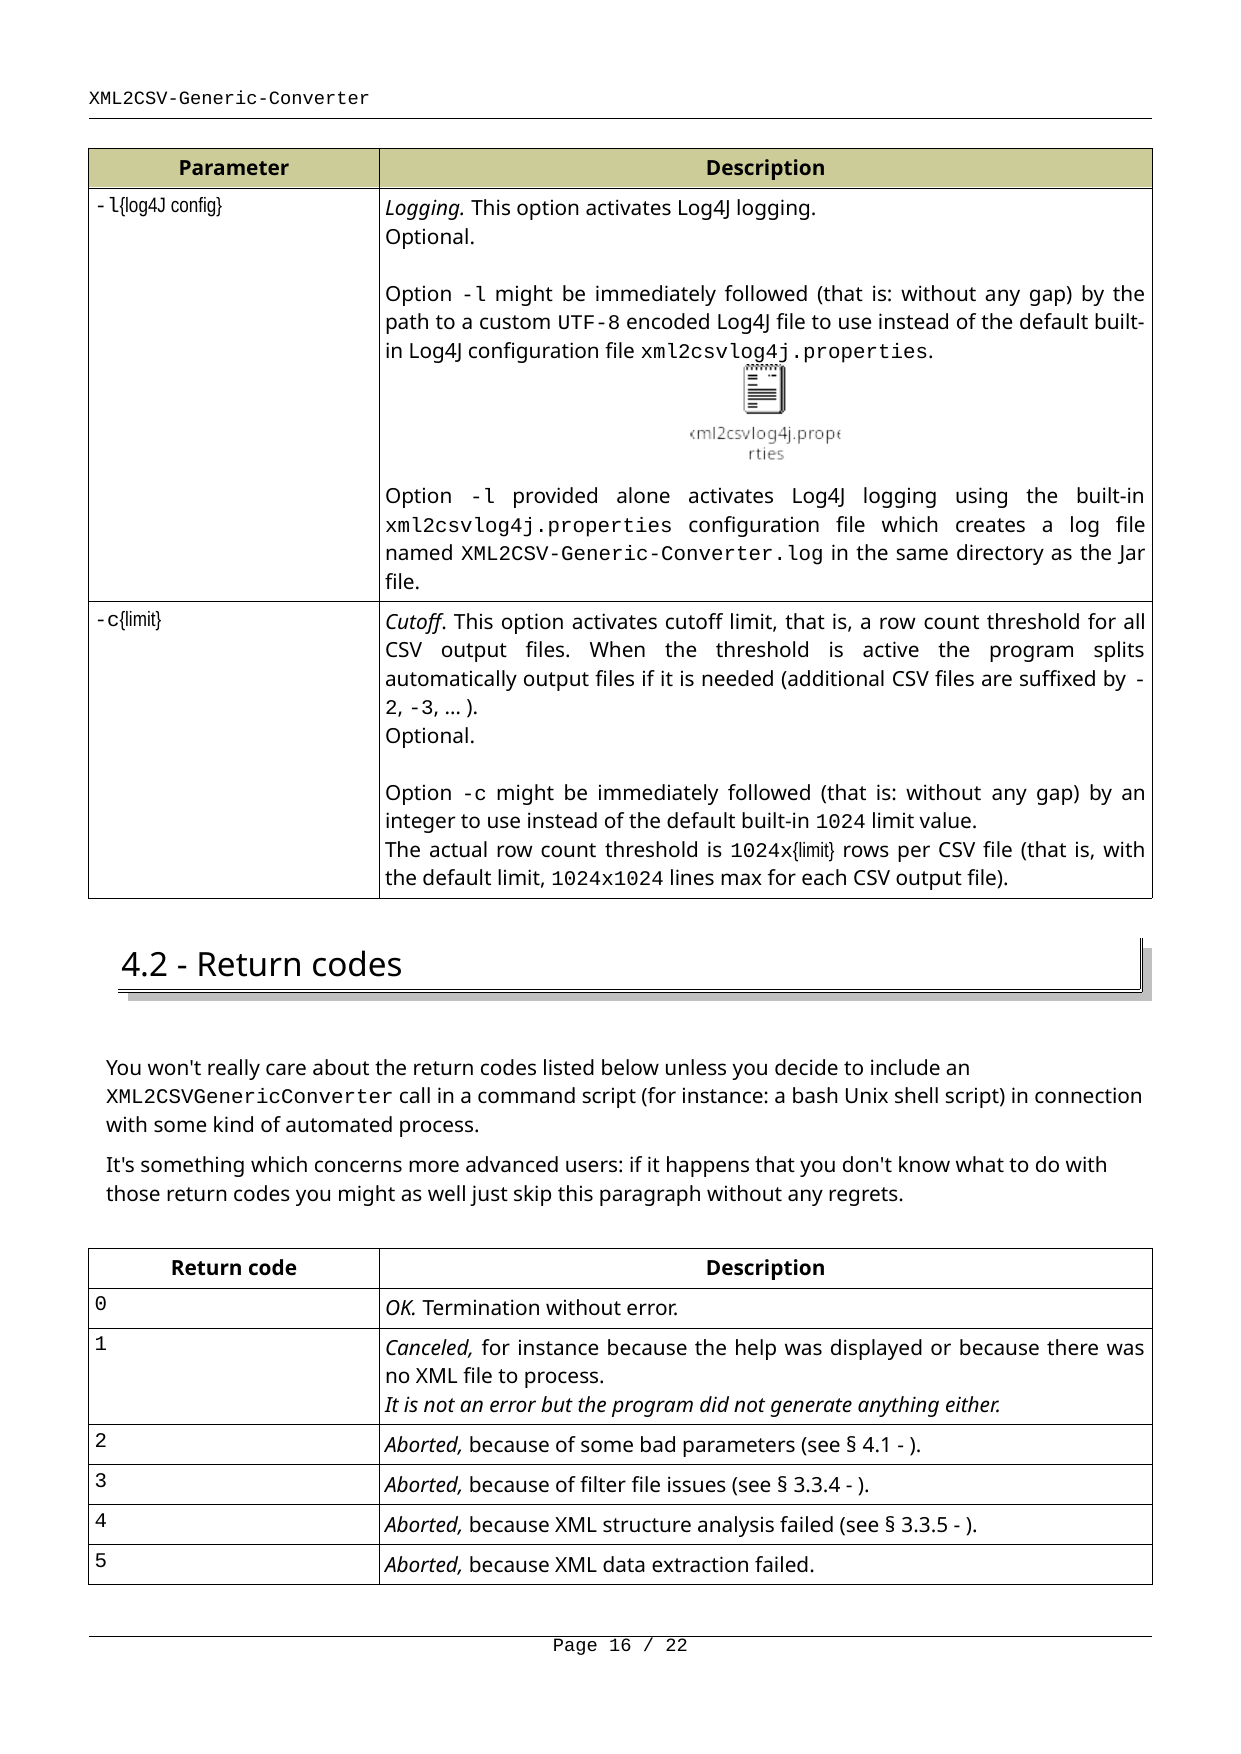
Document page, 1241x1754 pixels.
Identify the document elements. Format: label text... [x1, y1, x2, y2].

table_header Description [380, 1249, 1152, 1287]
table_cell 4 [89, 1505, 379, 1544]
table_cell Logging. This option activates Log4J logging. Optional. Option -l might be immediately followed (that is: without any gap) by the path to a custom UTF-8 encoded Log4J file to use instead of the default built-in Log4J configuration file xml2csvlog4j.properties. Option -l provided alone activates Log4J logging using the built-in xml2csvlog4j.properties configuration file which creates a log file named XML2CSV-Generic-Converter.log in the same directory as the Jar file. [380, 189, 1152, 601]
table_cell 5 [89, 1545, 379, 1584]
table_cell Aborted, because XML data extraction failed. [380, 1545, 1152, 1584]
text You won't really care about the return codes listed below unless you decide to include an XML2CSVGenericConverter call in a command script (for instance: a bash Unix shell script) in connection with some kind of automated process. [106, 1053, 1152, 1138]
table_cell Aborted, because of some bad parameters (see § 4.1 - ). [380, 1425, 1152, 1464]
subtitle Return codes [118, 938, 1142, 992]
table_cell 3 [89, 1465, 379, 1504]
table_cell -c{limit} [89, 602, 379, 898]
table_cell 1 [89, 1329, 379, 1424]
table_cell Canceled, for instance because the help was displayed or because there was no XML file to process. It is not an error but the program did not generate anything either. [380, 1329, 1152, 1424]
table_cell 2 [89, 1425, 379, 1464]
table_cell OK. Termination without error. [380, 1289, 1152, 1327]
table_header Description [380, 149, 1152, 187]
table_cell Aborted, because of filter file issues (see § 3.3.4 - ). [380, 1465, 1152, 1504]
table_cell 0 [89, 1289, 379, 1327]
table_cell Aborted, because XML structure analysis failed (see § 3.3.5 - ). [380, 1505, 1152, 1544]
table_cell Cutoff. This option activates cutoff limit, that is, a row count threshold for all CSV output files. When the threshold is active the program splits automatically output files if it is needed (additional CSV files are suffixed by -2, -3, … ). Optional. Option -c might be immediately followed (that is: without any gap) by an integer to use instead of the default built-in 1024 limit value. The actual row count threshold is 1024x{limit} rows per CSV file (that is, with the default limit, 1024x1024 lines max for each CSV output file). [380, 602, 1152, 898]
table_cell -l{log4J config} [89, 189, 379, 601]
text It's something which concerns more advanced users: if it happens that you don't know what to do with those return codes you might as well just skip this paragraph without any regrets. [106, 1150, 1152, 1207]
table_header Parameter [89, 149, 379, 187]
table_header Return code [89, 1249, 379, 1287]
